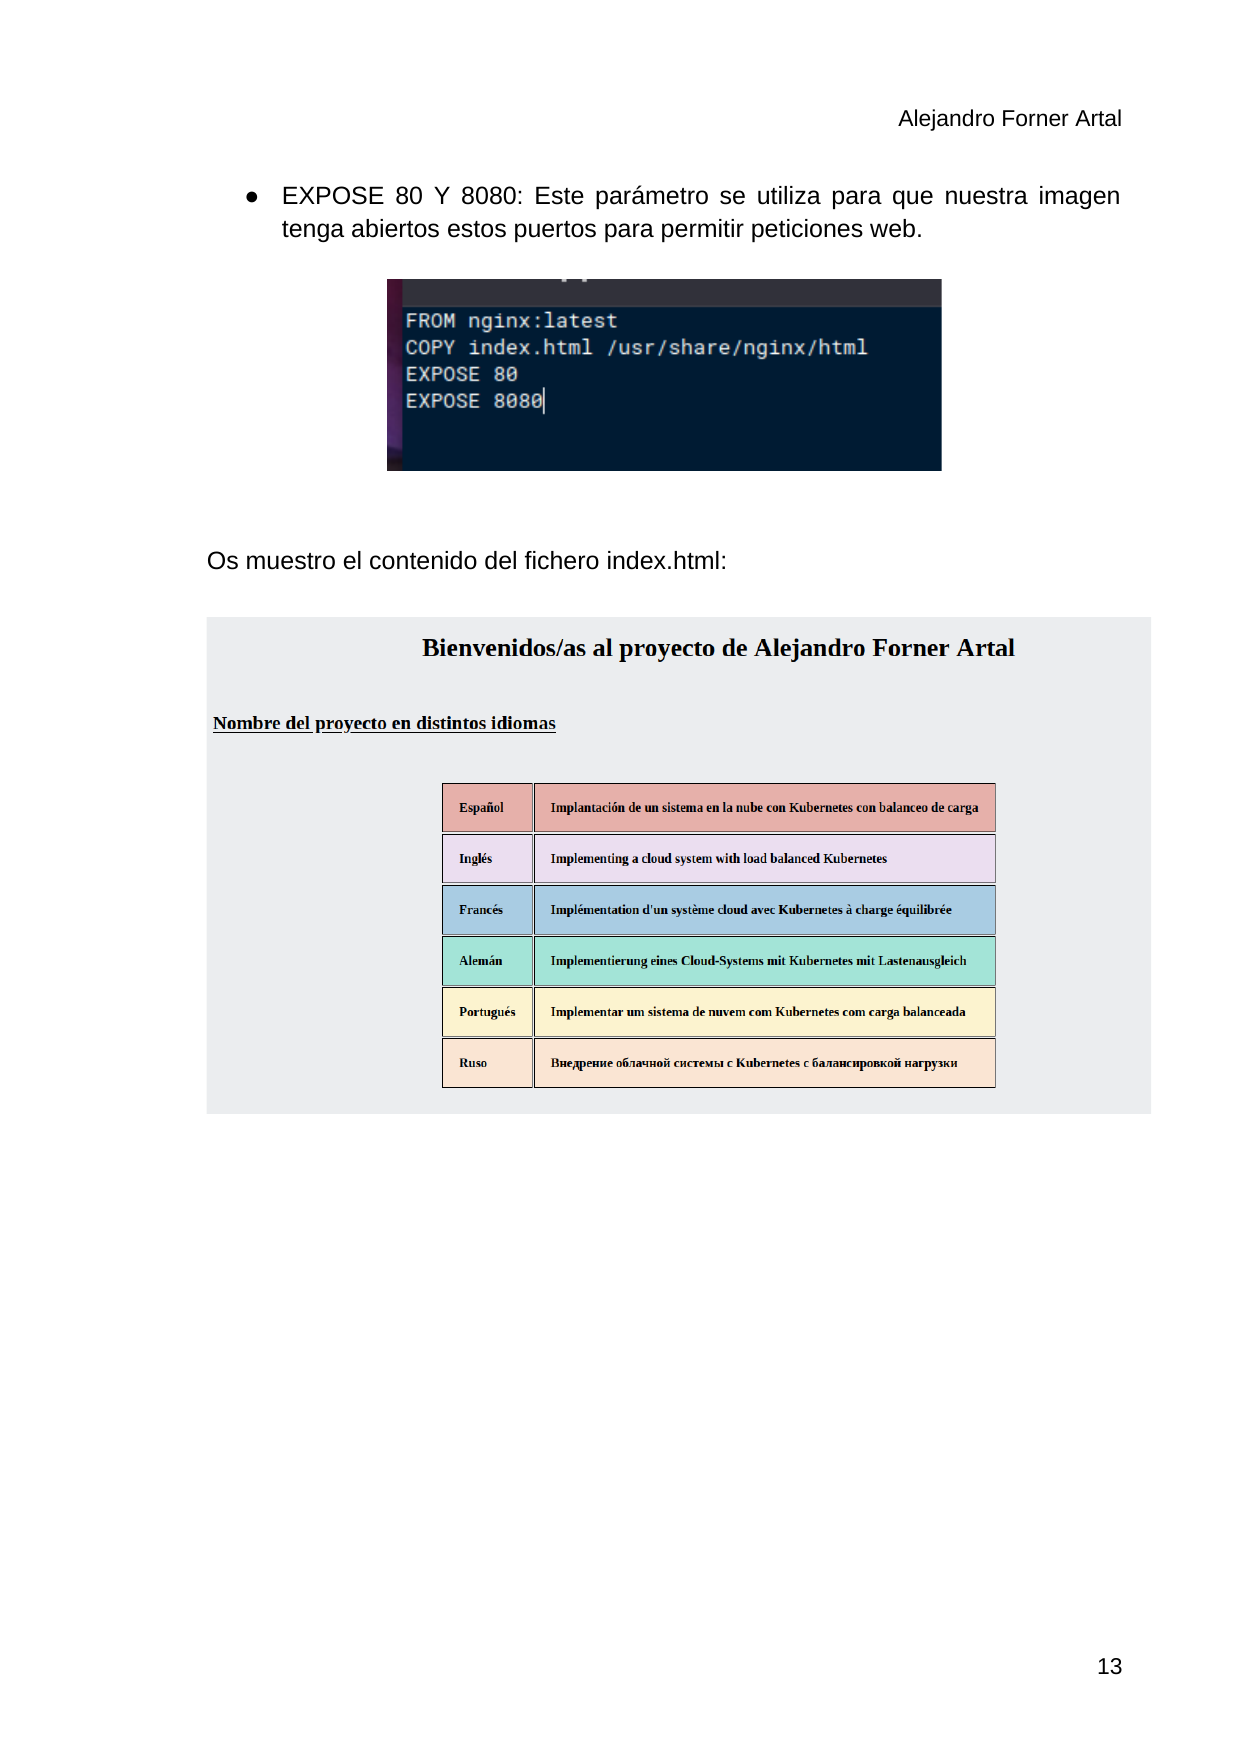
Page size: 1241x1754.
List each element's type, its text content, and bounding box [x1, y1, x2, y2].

text Os muestro el contenido del fichero index.html: [207, 546, 1122, 574]
picture [206, 617, 1152, 1114]
picture [387, 279, 942, 471]
list EXPOSE 80 Y 8080: Este parámetro se utiliza para que nuestra imagen tenga abiertos estos puertos para permitir peticiones web. [244, 181, 1122, 242]
